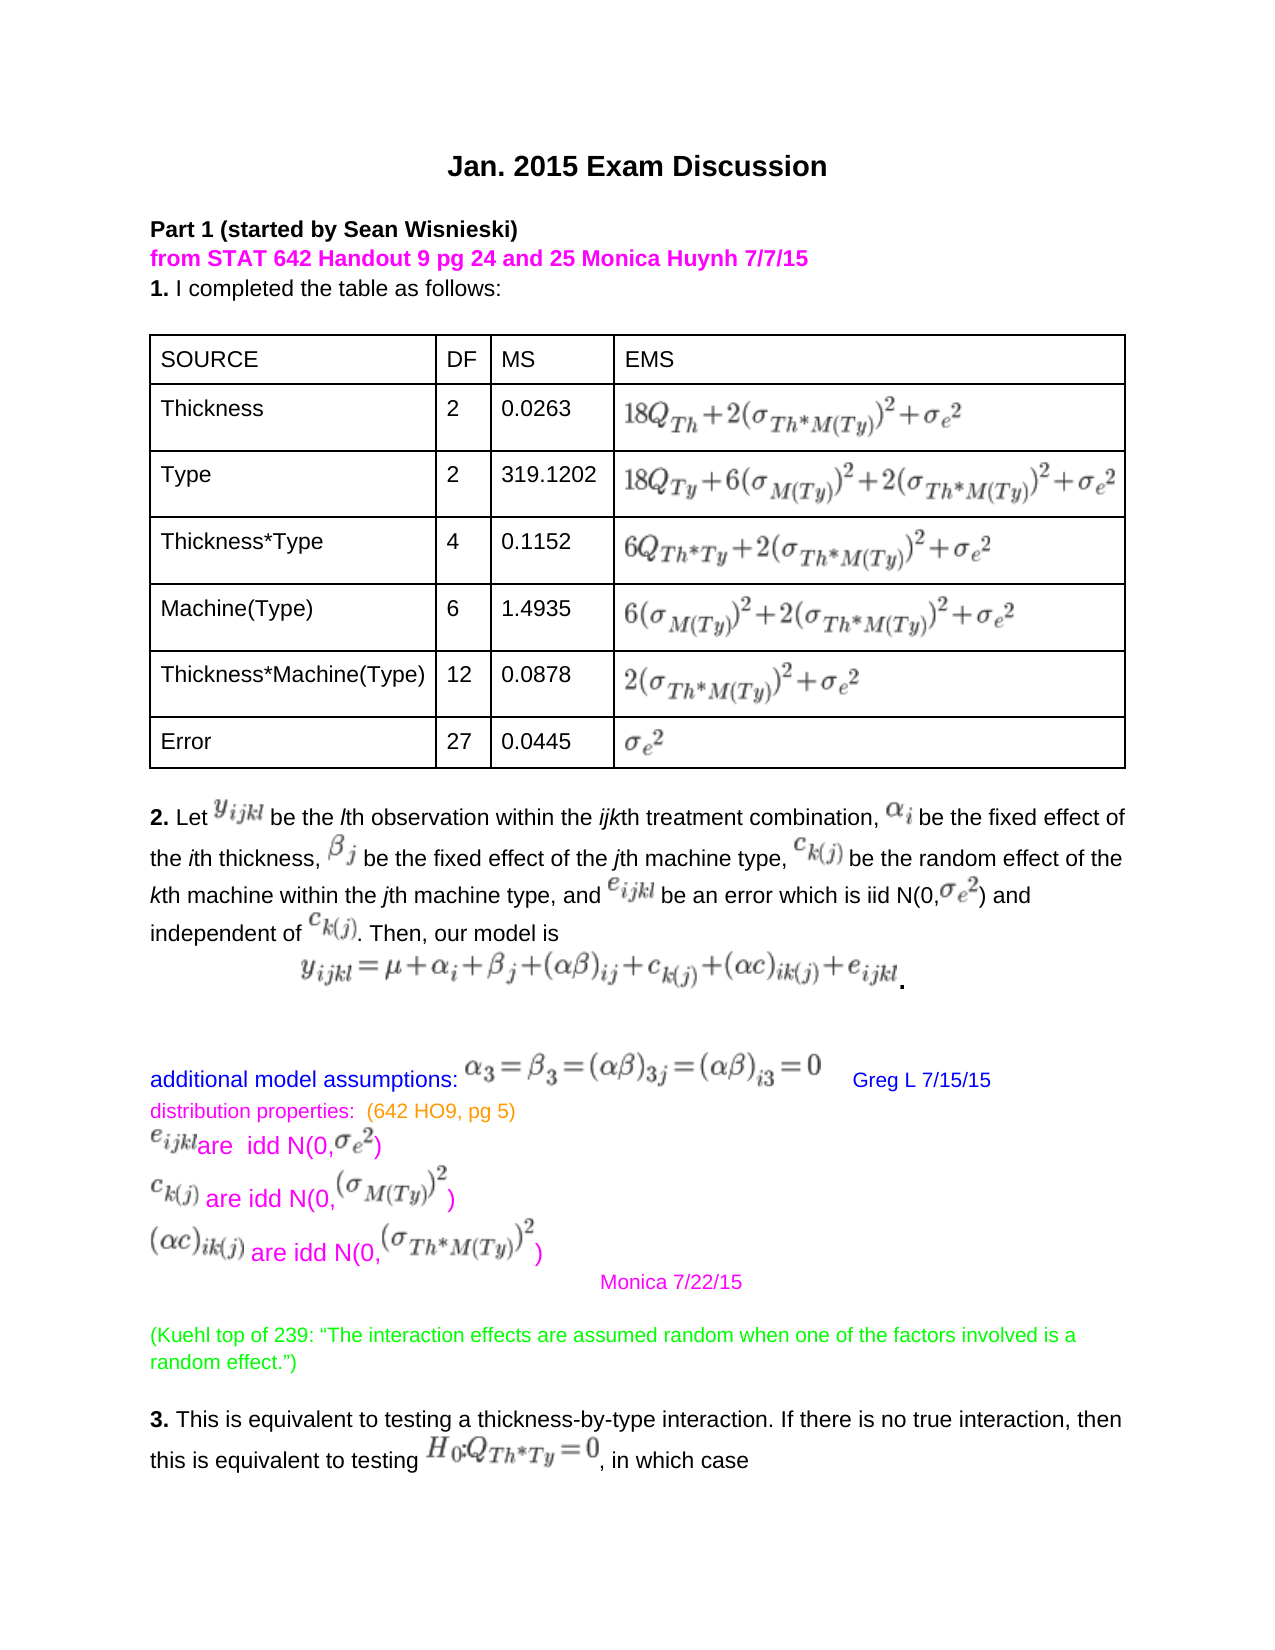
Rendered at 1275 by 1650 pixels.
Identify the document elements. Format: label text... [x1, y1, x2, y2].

table_cell Machine(Type) [151, 585, 435, 649]
text 2. Let be the lth observation within the ijkth treatment combination, be the fixed effect of the ith thickness, be the fixed effect of the jth machine type, be the random effect of the kth machine within the jth machine type, and be an error which is iid N(0,) and independent of . Then, our model is [150, 799, 1125, 947]
picture [150, 1178, 199, 1208]
picture [425, 1436, 599, 1469]
table_cell Thickness*Type [151, 518, 435, 583]
table_cell 6 [437, 585, 490, 649]
text from STAT 642 Handout 9 pg 24 and 25 Monica Huynh 7/7/15 [150, 246, 1125, 272]
table_cell 1.4935 [492, 585, 613, 649]
table_header EMS [615, 336, 1124, 383]
picture [334, 1126, 374, 1155]
table_cell 2 [437, 385, 490, 449]
table_cell 0.0263 [492, 385, 613, 449]
picture [150, 1128, 197, 1155]
table_cell 0.0878 [492, 652, 613, 716]
text are idd N(0,) [150, 1164, 1125, 1213]
picture [624, 462, 1115, 506]
table_cell Type [151, 452, 435, 516]
picture [213, 798, 264, 826]
text 1. I completed the table as follows: [150, 276, 1125, 301]
table_header SOURCE [151, 336, 435, 383]
picture [381, 1217, 535, 1262]
text Part 1 (started by Sean Wisnieski) [150, 217, 1125, 242]
table_cell 0.0445 [492, 718, 613, 767]
text are idd N(0,) [150, 1127, 1125, 1160]
picture [624, 528, 991, 573]
table_cell 319.1202 [492, 452, 613, 516]
picture [793, 837, 843, 867]
table_cell [615, 585, 1124, 649]
table_cell [615, 452, 1124, 516]
table_cell [615, 652, 1124, 716]
table_cell 2 [437, 452, 490, 516]
text (Kuehl top of 239: “The interaction effects are assumed random when one of the factors involved is a random effect.”) [150, 1324, 1125, 1374]
text additional model assumptions: Greg L 7/15/15 [150, 1052, 1125, 1094]
picture [300, 950, 897, 990]
table_cell 0.1152 [492, 518, 613, 583]
table_cell [615, 718, 1124, 767]
table_cell [615, 385, 1124, 449]
picture [885, 801, 913, 826]
text Monica 7/22/15 [525, 1271, 1125, 1294]
text Jan. 2015 Exam Discussion [150, 150, 1125, 183]
table_cell Error [151, 718, 435, 767]
picture [464, 1051, 821, 1088]
text . [300, 950, 1125, 997]
table_cell 12 [437, 652, 490, 716]
picture [624, 595, 1014, 639]
text are idd N(0,) [150, 1217, 539, 1266]
table_header DF [437, 336, 490, 383]
table_header MS [492, 336, 613, 383]
text 3. This is equivalent to testing a thickness-by-type interaction. If there is no true interaction, then this is equivalent to testing , in which case [150, 1407, 1125, 1474]
table_cell 27 [437, 718, 490, 767]
picture [939, 875, 979, 904]
table_cell Thickness*Machine(Type) [151, 652, 435, 716]
text distribution properties: (642 HO9, pg 5) [150, 1100, 1125, 1123]
picture [624, 395, 962, 439]
picture [150, 1225, 244, 1262]
text are idd N(0,) [535, 1217, 1125, 1266]
picture [308, 912, 357, 942]
picture [327, 833, 357, 867]
table_cell 4 [437, 518, 490, 583]
picture [336, 1164, 447, 1208]
table_cell [615, 518, 1124, 583]
table_cell Thickness [151, 385, 435, 449]
picture [624, 728, 664, 757]
picture [624, 662, 859, 706]
picture [607, 876, 655, 904]
